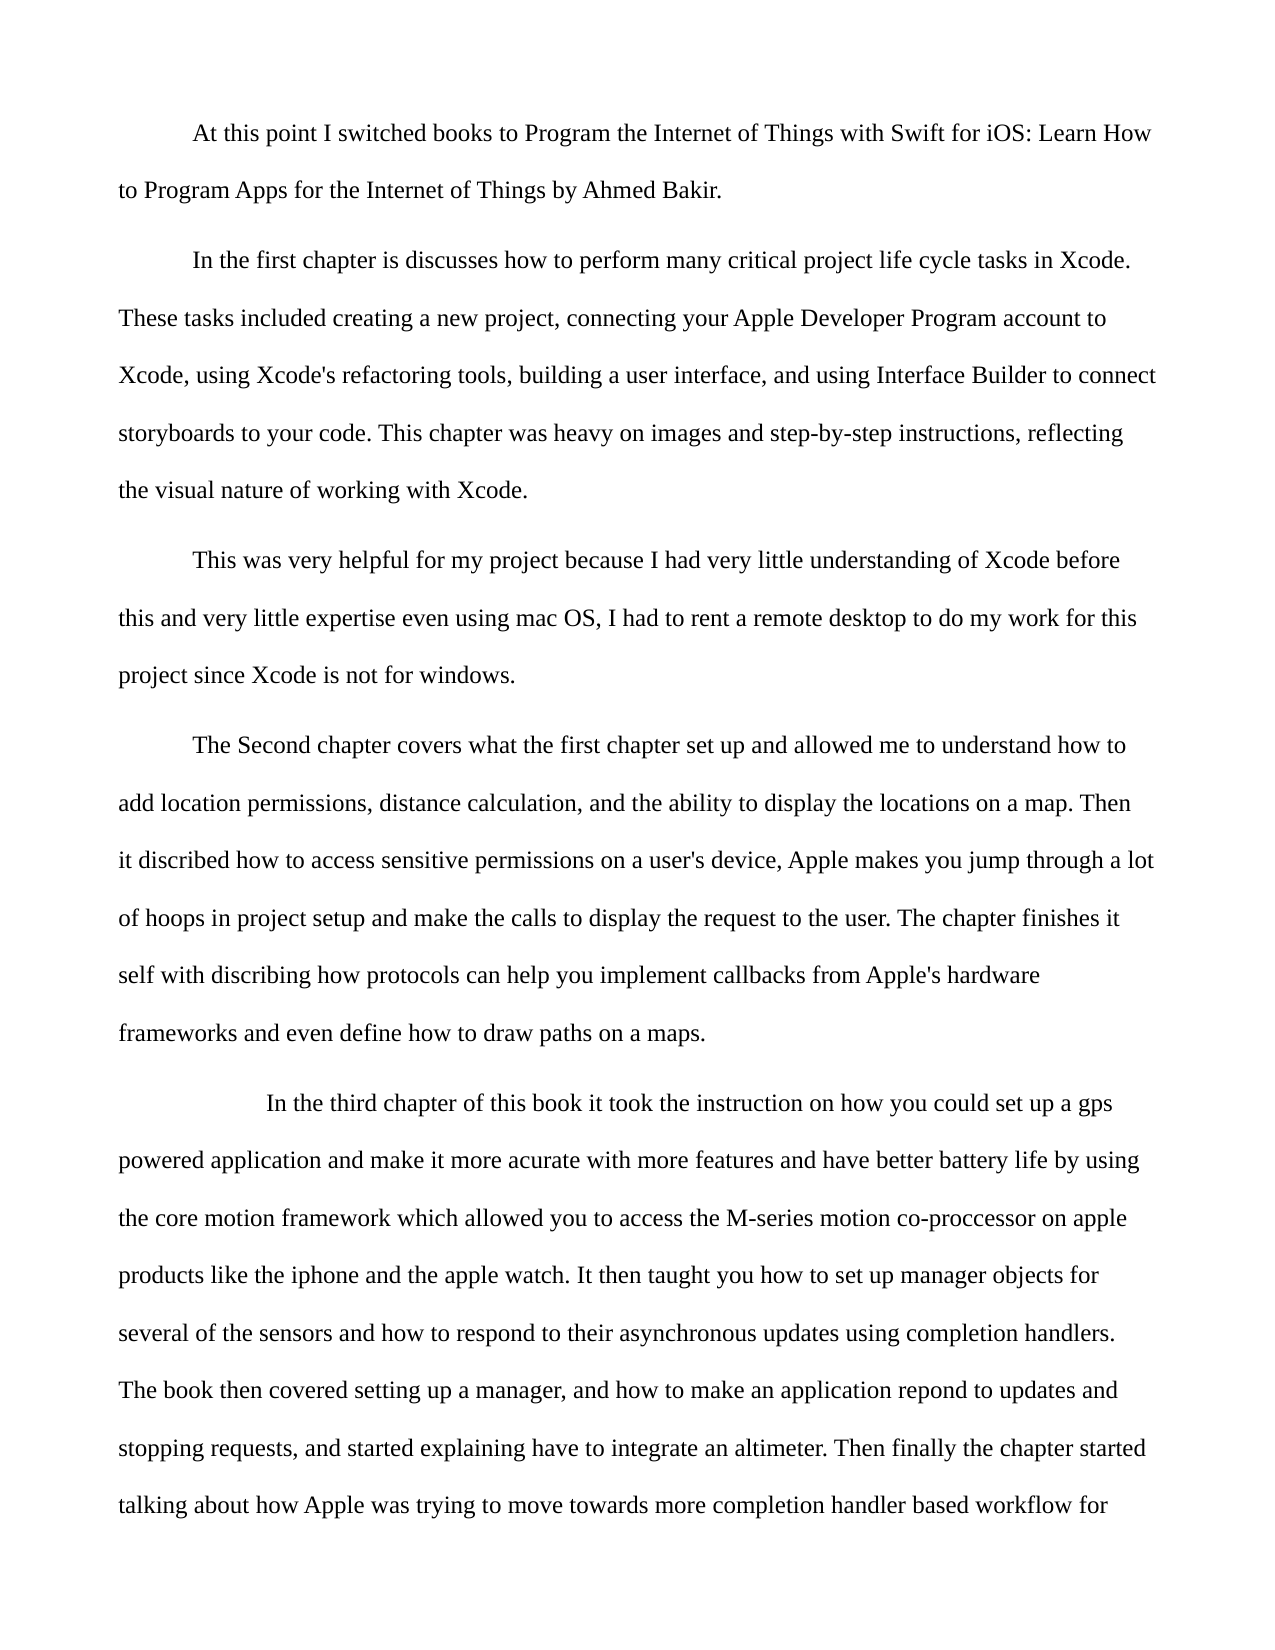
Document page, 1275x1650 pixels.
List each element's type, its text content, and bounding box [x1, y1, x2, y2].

text This was very helpful for my project because I had very little understanding of Xcode before this and very little expertise even using mac OS, I had to rent a remote desktop to do my work for this project since Xcode is not for windows. [118, 546, 1157, 689]
text The Second chapter covers what the first chapter set up and allowed me to understand how to add location permissions, distance calculation, and the ability to display the locations on a map. Then it discribed how to access sensitive permissions on a user's device, Apple makes you jump through a lot of hoops in project setup and make the calls to display the request to the user. The chapter finishes it self with discribing how protocols can help you implement callbacks from Apple's hardware frameworks and even define how to draw paths on a maps. [118, 731, 1157, 1047]
text In the third chapter of this book it took the instruction on how you could set up a gps powered application and make it more acurate with more features and have better battery life by using the core motion framework which allowed you to access the M-series motion co-proccessor on apple products like the iphone and the apple watch. It then taught you how to set up manager objects for several of the sensors and how to respond to their asynchronous updates using completion handlers. The book then covered setting up a manager, and how to make an application repond to updates and stopping requests, and started explaining have to integrate an altimeter. Then finally the chapter started talking about how Apple was trying to move towards more completion handler based workflow for [118, 1088, 1157, 1519]
text In the first chapter is discusses how to perform many critical project life cycle tasks in Xcode. These tasks included creating a new project, connecting your Apple Developer Program account to Xcode, using Xcode's refactoring tools, building a user interface, and using Interface Builder to connect storyboards to your code. This chapter was heavy on images and step-by-step instructions, reflecting the visual nature of working with Xcode. [118, 246, 1157, 504]
text At this point I switched books to Program the Internet of Things with Swift for iOS: Learn How to Program Apps for the Internet of Things by Ahmed Bakir. [118, 118, 1157, 204]
